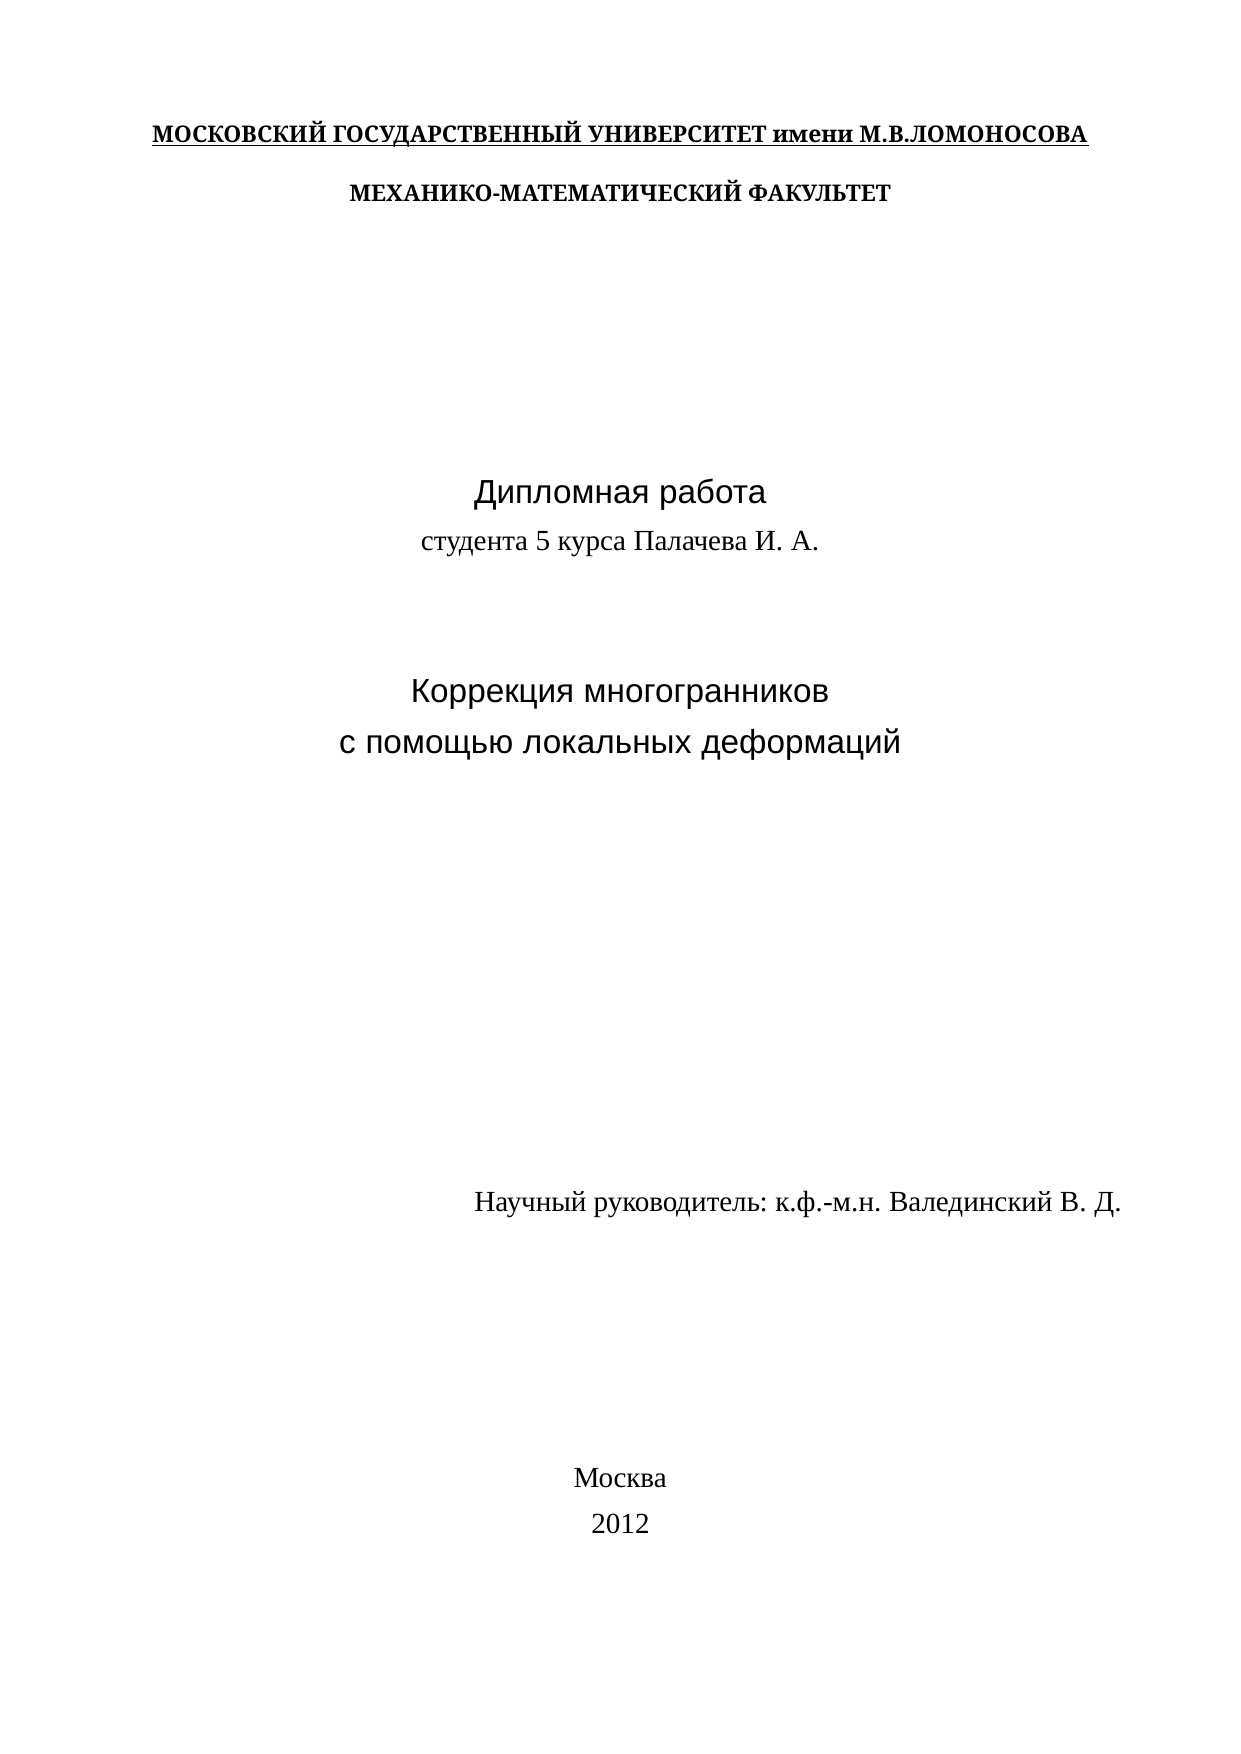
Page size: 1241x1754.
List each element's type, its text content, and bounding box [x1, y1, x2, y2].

text 2012 [118, 1507, 1122, 1540]
text Научный руководитель: к.ф.-м.н. Валединский В. Д. [118, 1184, 1122, 1218]
text МЕХАНИКО-МАТЕМАТИЧЕСКИЙ ФАКУЛЬТЕТ [118, 177, 1122, 208]
text Москва [118, 1461, 1122, 1494]
text Дипломная работа [118, 472, 1122, 511]
text Коррекция многогранников [118, 671, 1122, 709]
text студента 5 курса Палачева И. А. [118, 523, 1122, 557]
text МОСКОВСКИЙ ГОСУДАРСТВЕННЫЙ УНИВЕРСИТЕТ имени М.В.ЛОМОНОСОВА [118, 118, 1122, 149]
text с помощью локальных деформаций [118, 722, 1122, 760]
